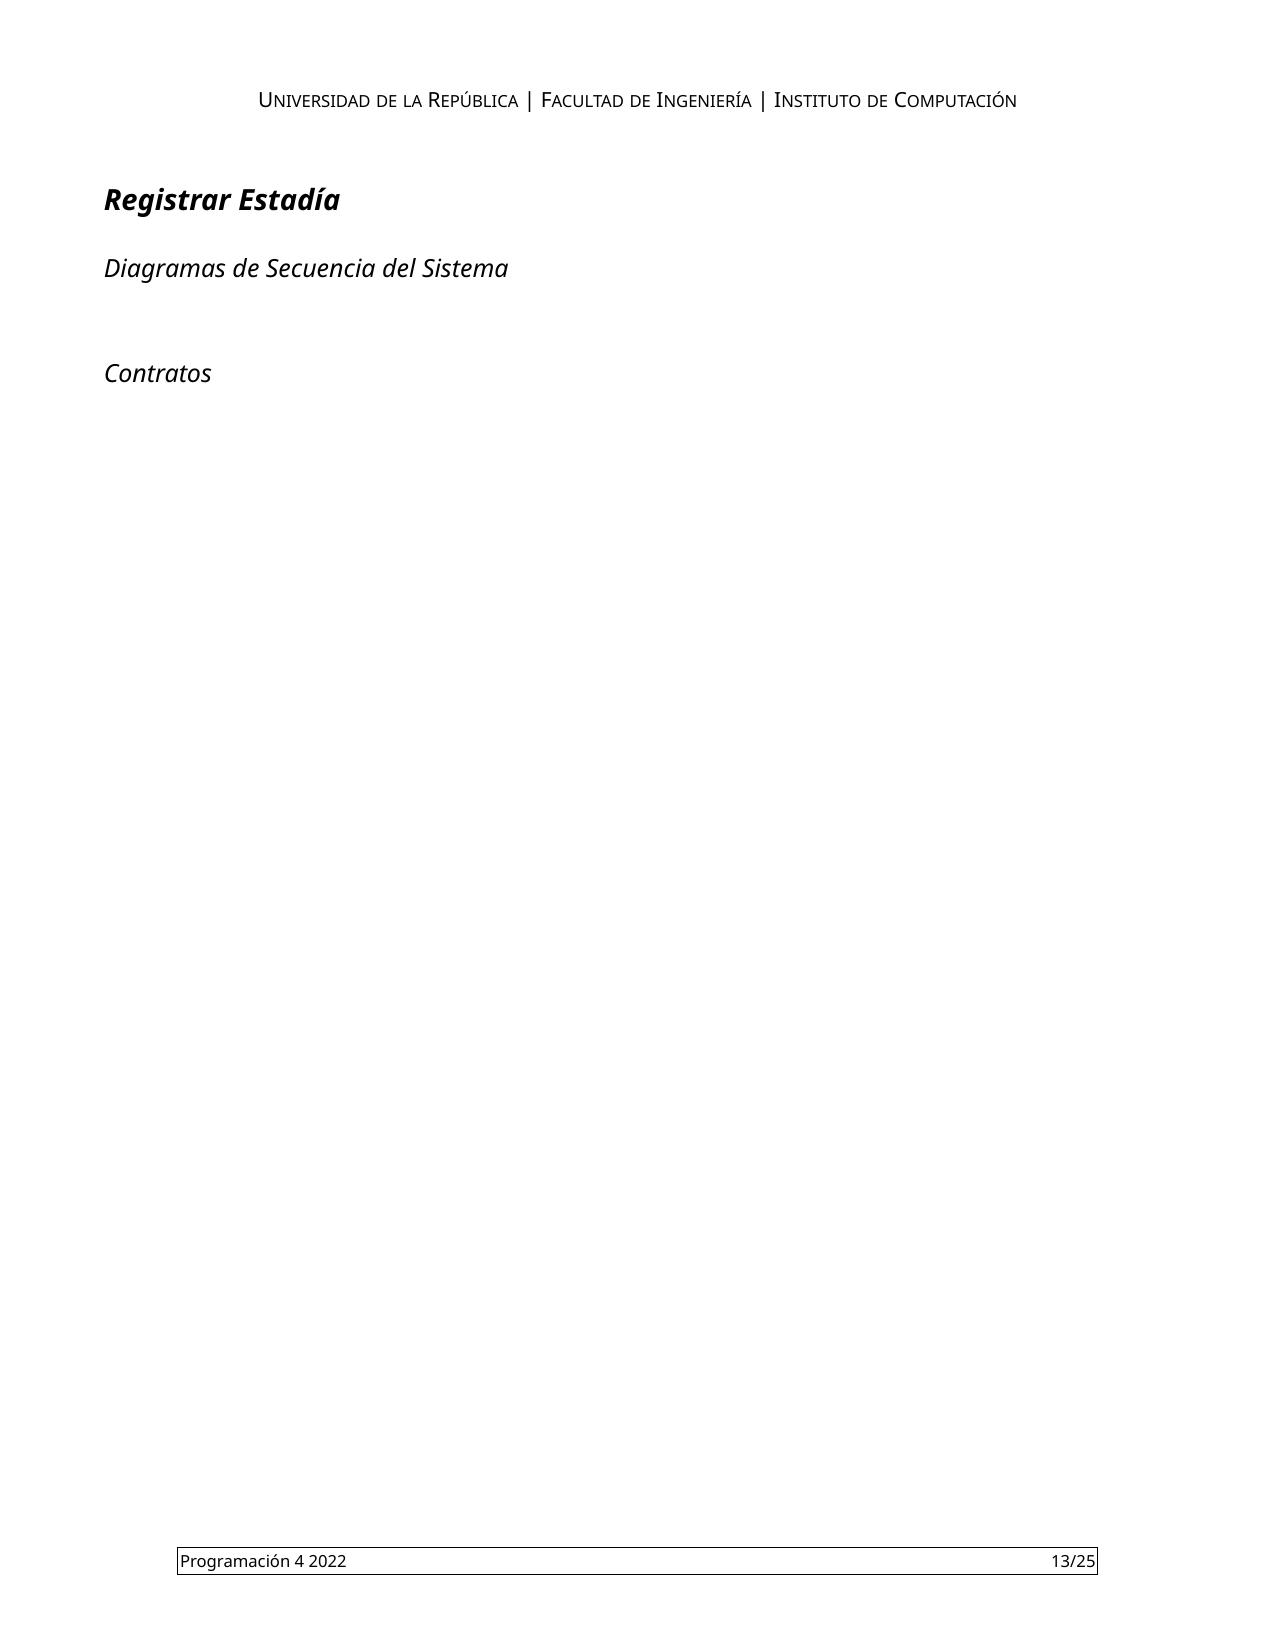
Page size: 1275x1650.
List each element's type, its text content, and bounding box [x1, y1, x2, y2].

subtitle Contratos [103, 356, 1098, 390]
subtitle Registrar Estadía [103, 179, 1098, 219]
subtitle Diagramas de Secuencia del Sistema [103, 250, 1098, 284]
